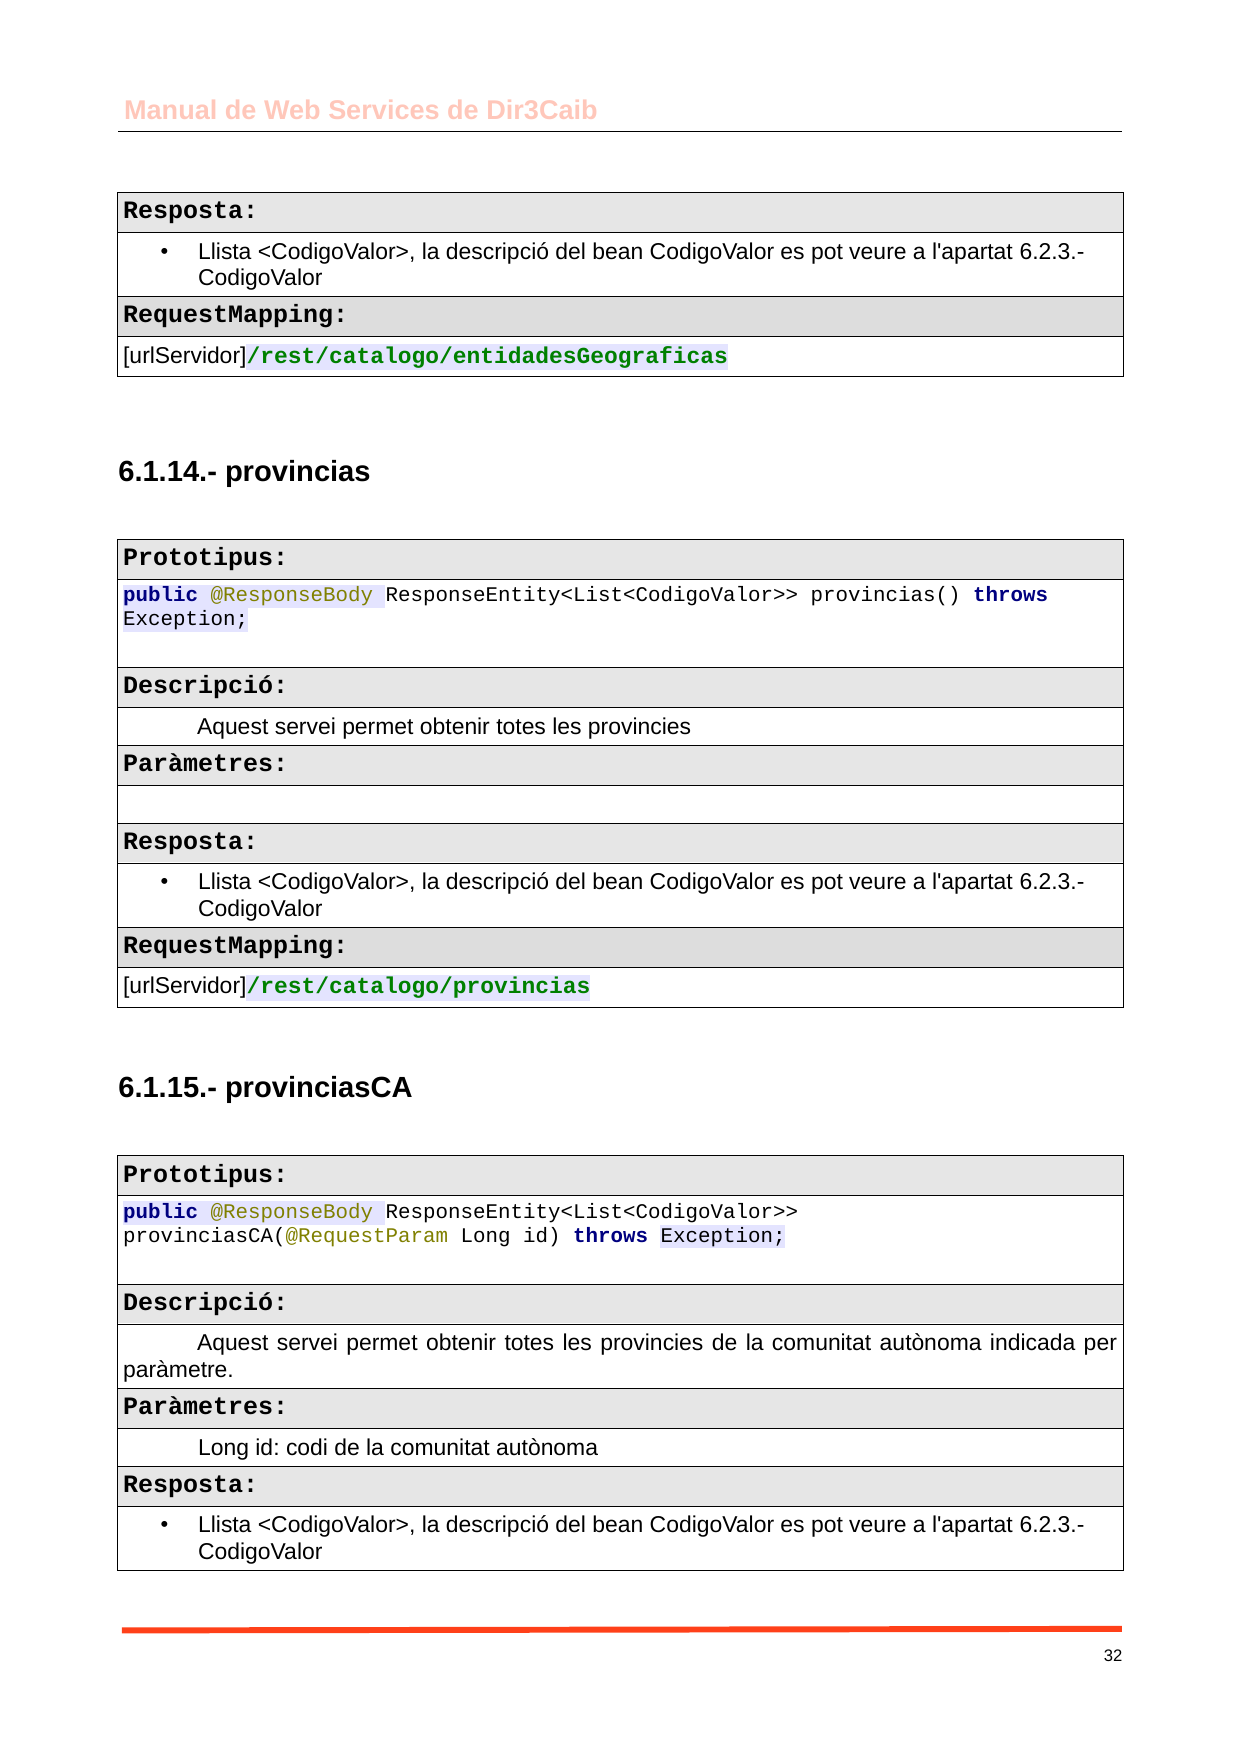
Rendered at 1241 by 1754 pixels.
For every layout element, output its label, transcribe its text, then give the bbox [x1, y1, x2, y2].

subtitle provincias [118, 454, 1122, 487]
table_cell Resposta: [118, 824, 1123, 862]
table_cell public @ResponseBody ResponseEntity<List<CodigoValor>> provinciasCA(@RequestParam Long id) throws Exception; [118, 1196, 1123, 1284]
table_cell Aquest servei permet obtenir totes les provincies [118, 708, 1123, 745]
subtitle provinciasCA [118, 1071, 1122, 1104]
table_cell Long id: codi de la comunitat autònoma [118, 1429, 1123, 1466]
table_cell Llista <CodigoValor>, la descripció del bean CodigoValor es pot veure a l'apartat 6.2.3CodigoValor [118, 1507, 1123, 1570]
table_cell [urlServidor]/rest/catalogo/entidadesGeograficas [118, 337, 1123, 376]
table_cell Llista <CodigoValor>, la descripció del bean CodigoValor es pot veure a l'apartat 6.2.3CodigoValor [118, 864, 1123, 927]
table_cell Aquest servei permet obtenir totes les provincies de la comunitat autònoma indicada per paràmetre. [118, 1325, 1123, 1388]
table_cell Descripció: [118, 668, 1123, 707]
table_cell public @ResponseBody ResponseEntity<List<CodigoValor>> provincias() throws Exception; [118, 580, 1123, 667]
table_cell [urlServidor]/rest/catalogo/provincias [118, 968, 1123, 1007]
table_header Prototipus: [118, 540, 1123, 579]
table_cell Resposta: [118, 1467, 1123, 1506]
table_cell RequestMapping: [118, 928, 1123, 967]
table_cell Resposta: [118, 193, 1123, 232]
table_header Prototipus: [118, 1156, 1123, 1195]
table_cell Descripció: [118, 1285, 1123, 1323]
table_cell Llista <CodigoValor>, la descripció del bean CodigoValor es pot veure a l'apartat 6.2.3CodigoValor [118, 233, 1123, 296]
table_cell Paràmetres: [118, 746, 1123, 785]
table_cell [118, 786, 1123, 823]
table_cell Paràmetres: [118, 1389, 1123, 1428]
table_cell RequestMapping: [118, 297, 1123, 336]
